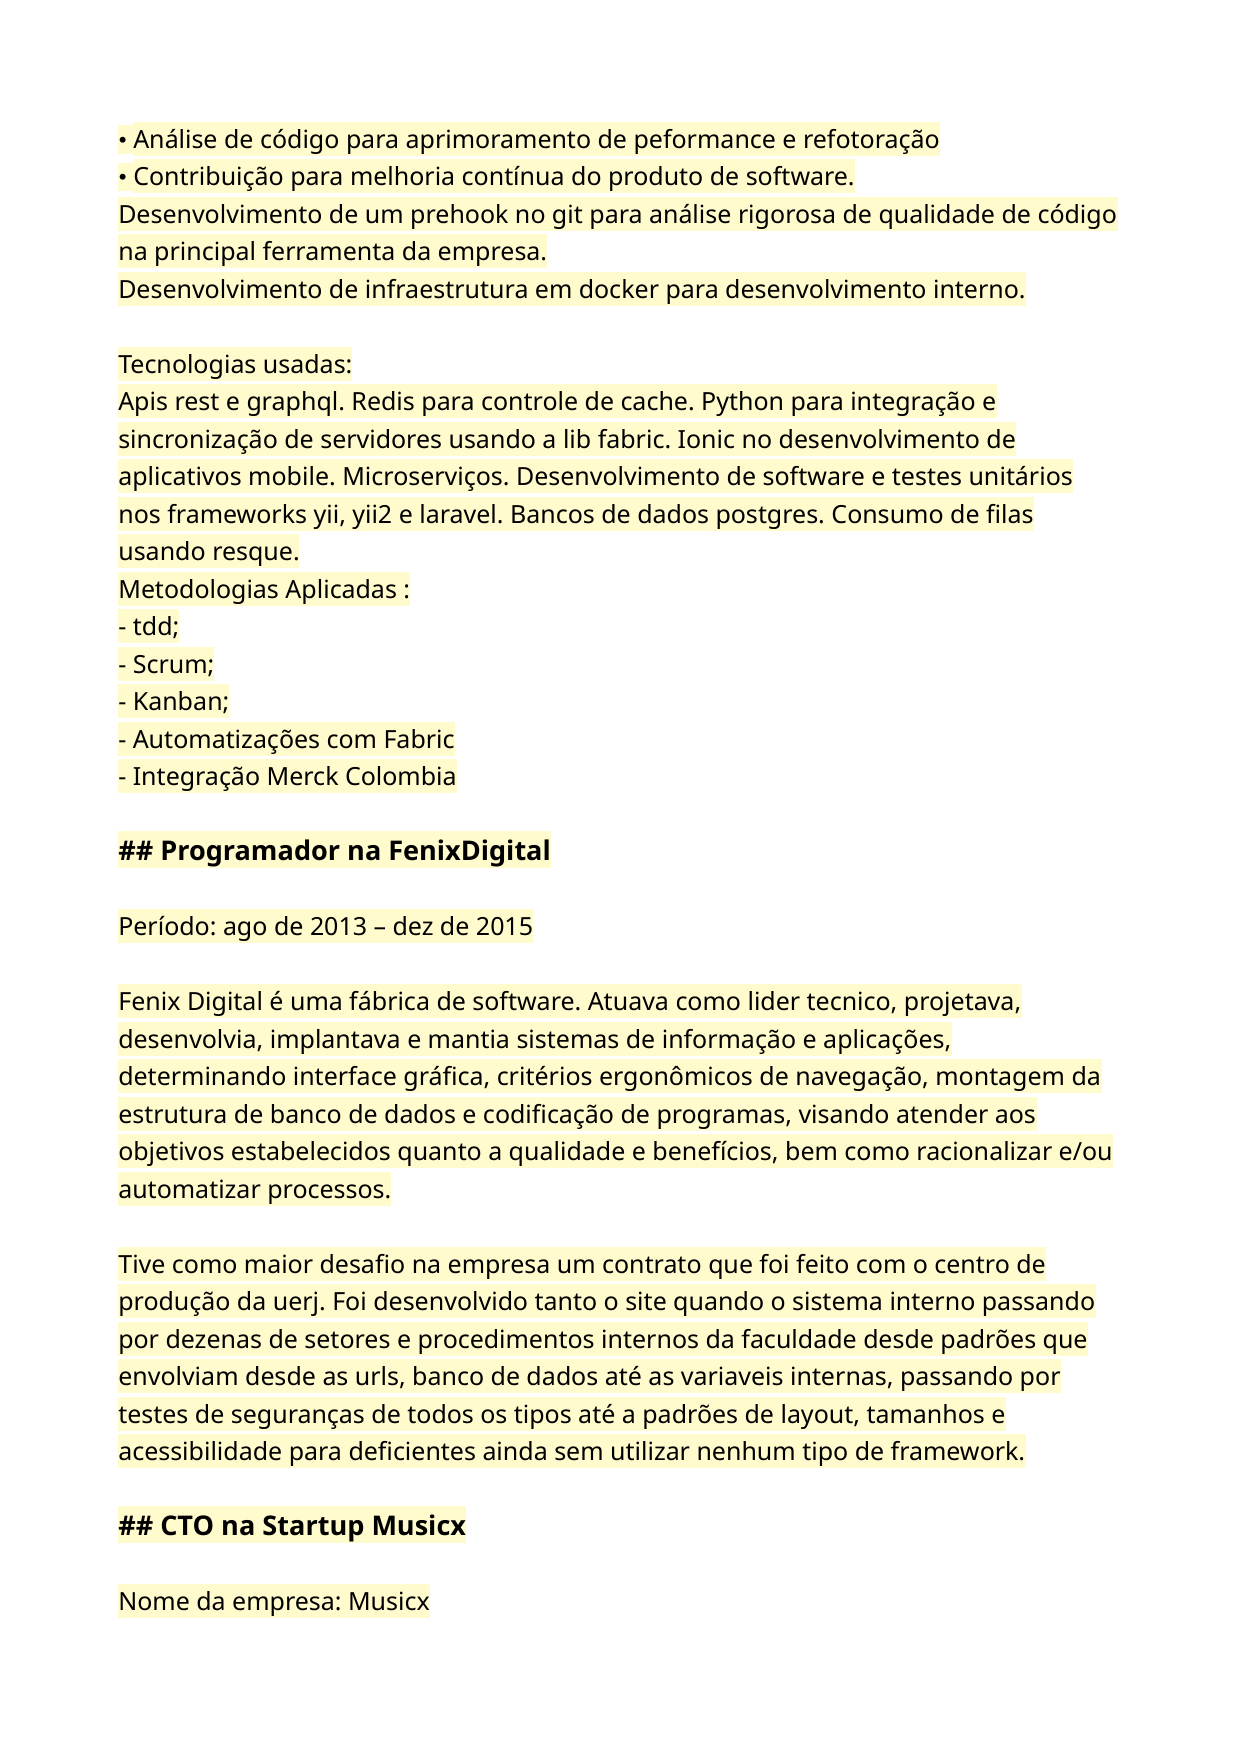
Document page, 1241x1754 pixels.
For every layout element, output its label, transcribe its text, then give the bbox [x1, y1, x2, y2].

text - Kanban; [118, 681, 1122, 718]
text • Análise de código para aprimoramento de peformance e refotoração [118, 118, 1122, 156]
text Apis rest e graphql. Redis para controle de cache. Python para integração e sincronização de servidores usando a lib fabric. Ionic no desenvolvimento de aplicativos mobile. Microserviços. Desenvolvimento de software e testes unitários nos frameworks yii, yii2 e laravel. Bancos de dados postgres. Consumo de filas usando resque. [118, 381, 1122, 568]
text - Automatizações com Fabric [118, 718, 1122, 756]
text Tecnologias usadas: [118, 343, 1122, 381]
text Nome da empresa: Musicx [118, 1581, 1122, 1618]
text Período: ago de 2013 – dez de 2015 [118, 906, 1122, 943]
text - Scrum; [118, 643, 1122, 681]
text • Contribuição para melhoria contínua do produto de software. [118, 156, 1122, 193]
text ## CTO na Startup Musicx [118, 1506, 1122, 1543]
text Desenvolvimento de um prehook no git para análise rigorosa de qualidade de código na principal ferramenta da empresa. [118, 193, 1122, 268]
text Tive como maior desafio na empresa um contrato que foi feito com o centro de produção da uerj. Foi desenvolvido tanto o site quando o sistema interno passando por dezenas de setores e procedimentos internos da faculdade desde padrões que envolviam desde as urls, banco de dados até as variaveis internas, passando por testes de seguranças de todos os tipos até a padrões de layout, tamanhos e acessibilidade para deficientes ainda sem utilizar nenhum tipo de framework. [118, 1243, 1122, 1468]
text Desenvolvimento de infraestrutura em docker para desenvolvimento interno. [118, 268, 1122, 306]
text - Integração Merck Colombia [118, 756, 1122, 793]
text - tdd; [118, 606, 1122, 643]
text Metodologias Aplicadas : [118, 568, 1122, 606]
text Fenix Digital é uma fábrica de software. Atuava como lider tecnico, projetava, desenvolvia, implantava e mantia sistemas de informação e aplicações, determinando interface gráfica, critérios ergonômicos de navegação, montagem da estrutura de banco de dados e codificação de programas, visando atender aos objetivos estabelecidos quanto a qualidade e benefícios, bem como racionalizar e/ou automatizar processos. [118, 981, 1122, 1206]
text ## Programador na FenixDigital [118, 831, 1122, 868]
